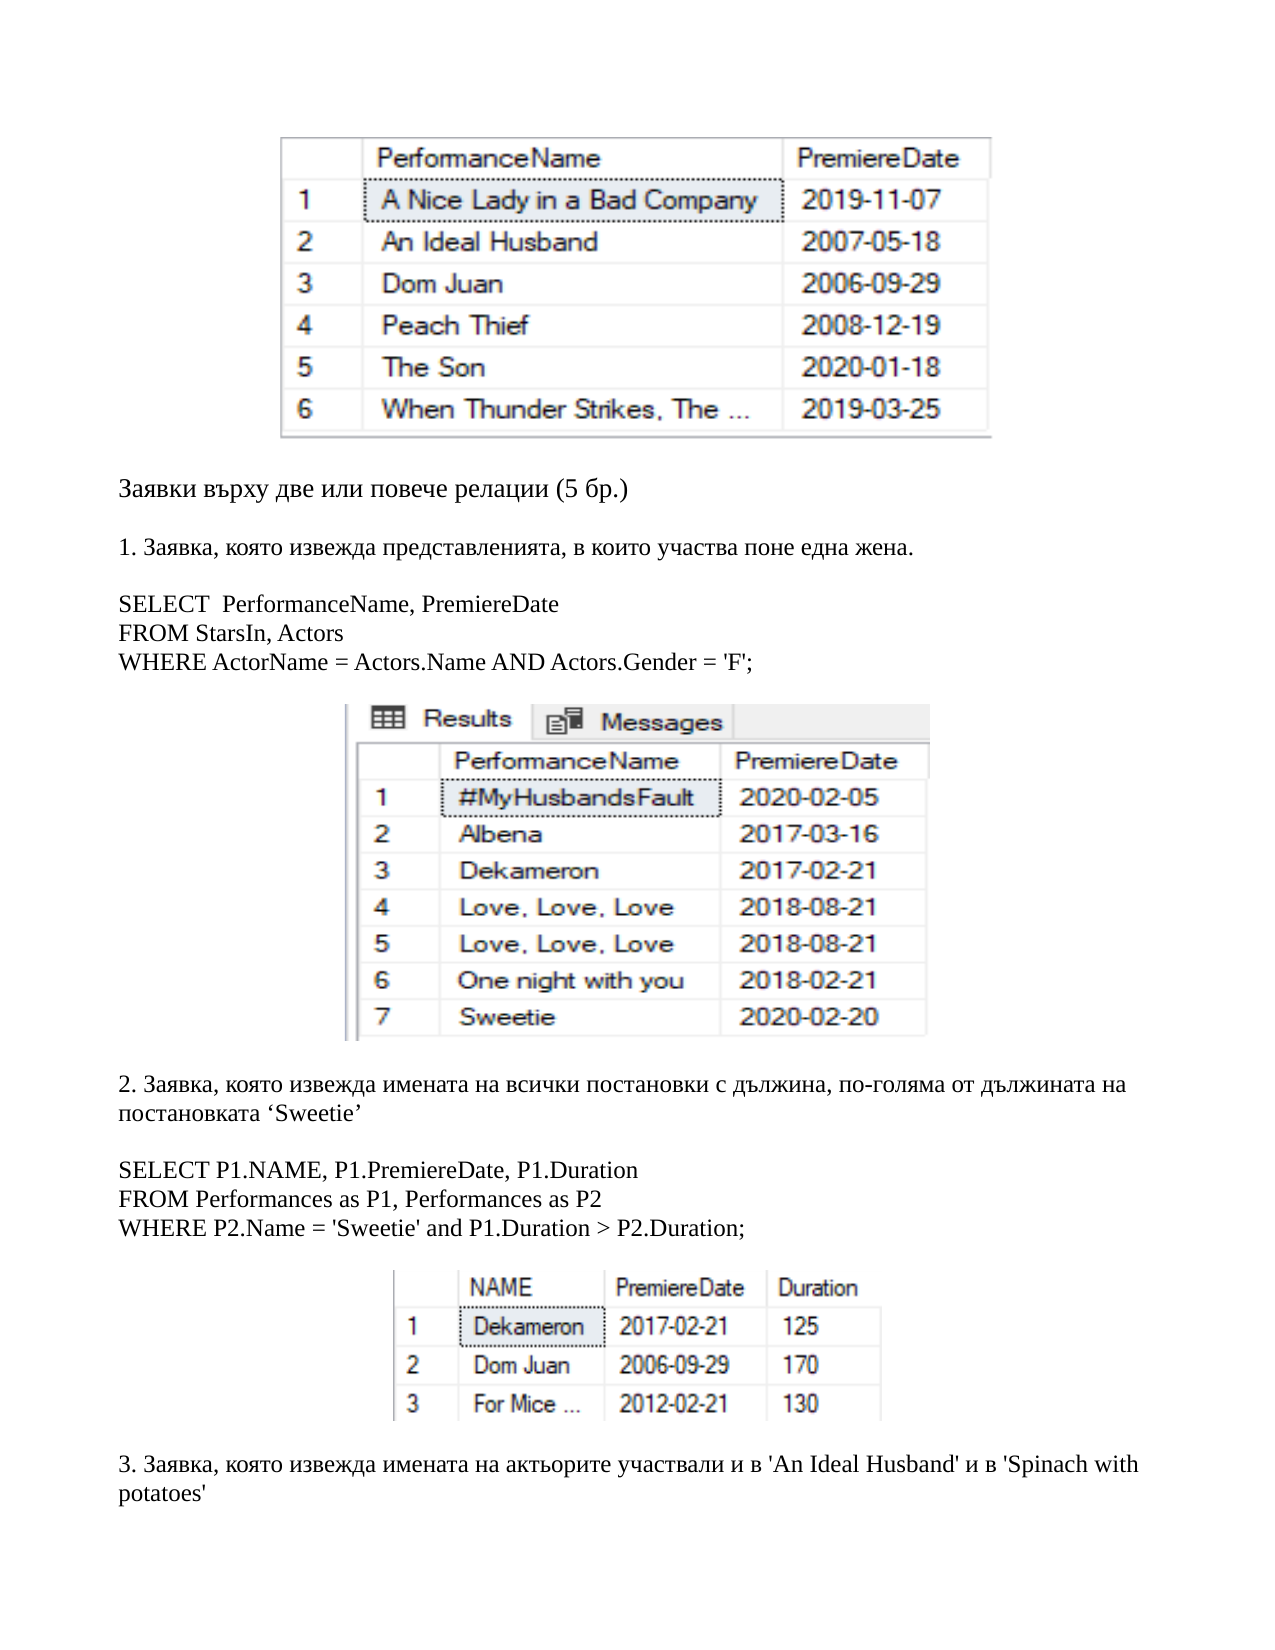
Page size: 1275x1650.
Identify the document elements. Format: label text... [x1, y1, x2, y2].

text FROM StarsIn, Actors [118, 618, 1157, 647]
text SELECT P1.NAME, P1.PremiereDate, P1.Duration [118, 1156, 1157, 1184]
text SELECT PerformanceName, PremiereDate [118, 589, 1157, 618]
text Заявки върху две или повече релации (5 бр.) [118, 472, 1157, 503]
text FROM Performances as P1, Performances as P2 [118, 1184, 1157, 1213]
text 2. Заявка, която извежда имената на всички постановки с дължина, по-голяма от дължината на постановката ‘Sweetie’ [118, 1069, 1157, 1127]
picture [280, 137, 995, 441]
text WHERE P2.Name = 'Sweetie' and P1.Duration > P2.Duration; [118, 1213, 1157, 1242]
text WHERE ActorName = Actors.Name AND Actors.Gender = 'F'; [118, 647, 1157, 676]
picture [393, 1270, 882, 1421]
text 3. Заявка, която извежда имената на актьорите участвали и в 'An Ideal Husband' и в 'Spinach with potatoes' [118, 1449, 1157, 1507]
text 1. Заявка, която извежда представленията, в които участва поне една жена. [118, 532, 1157, 561]
picture [344, 704, 930, 1041]
